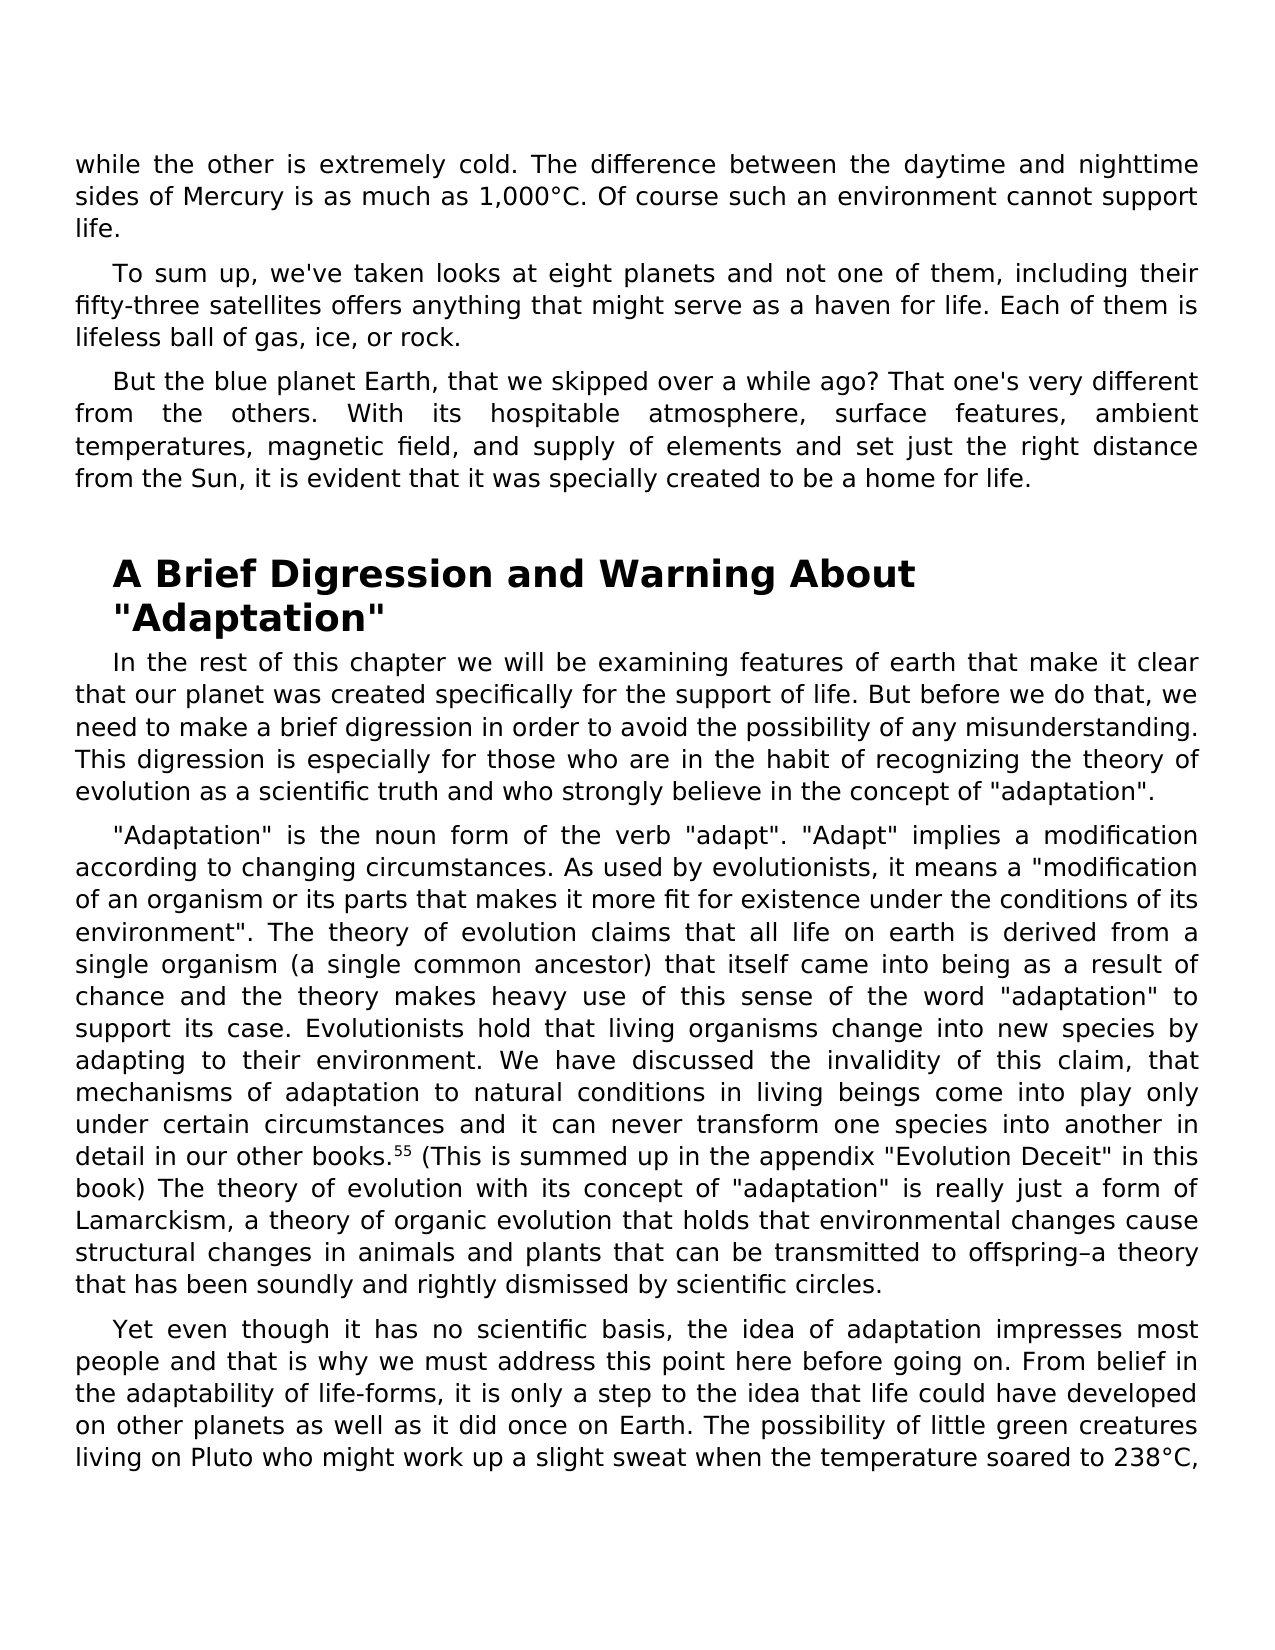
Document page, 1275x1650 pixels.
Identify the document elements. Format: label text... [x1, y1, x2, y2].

text To sum up, we've taken looks at eight planets and not one of them, including their fifty-three satellites offers anything that might serve as a haven for life. Each of them is lifeless ball of gas, ice, or rock. [75, 259, 1200, 352]
text while the other is extremely cold. The difference between the daytime and nighttime sides of Mercury is as much as 1,000°C. Of course such an environment cannot support life. [75, 150, 1200, 243]
text "Adaptation" is the noun form of the verb "adapt". "Adapt" implies a modification according to changing circumstances. As used by evolutionists, it means a "modification of an organism or its parts that makes it more fit for existence under the conditions of its environment". The theory of evolution claims that all life on earth is derived from a single organism (a single common ancestor) that itself came into being as a result of chance and the theory makes heavy use of this sense of the word "adaptation" to support its case. Evolutionists hold that living organisms change into new species by adapting to their environment. We have discussed the invalidity of this claim, that mechanisms of adaptation to natural conditions in living beings come into play only under certain circumstances and it can never transform one species into another in detail in our other books.55 (This is summed up in the appendix "Evolution Deceit" in this book) The theory of evolution with its concept of "adaptation" is really just a form of Lamarckism, a theory of organic evolution that holds that environmental changes cause structural changes in animals and plants that can be transmitted to offspring–a theory that has been soundly and rightly dismissed by scientific circles. [75, 821, 1200, 1300]
text Yet even though it has no scientific basis, the idea of adaptation impresses most people and that is why we must address this point here before going on. From belief in the adaptability of life-forms, it is only a step to the idea that life could have developed on other planets as well as it did once on Earth. The possibility of little green creatures living on Pluto who might work up a slight sweat when the temperature soared to 238°C, [75, 1315, 1200, 1473]
text But the blue planet Earth, that we skipped over a while ago? That one's very different from the others. With its hospitable atmosphere, surface features, ambient temperatures, magnetic field, and supply of elements and set just the right distance from the Sun, it is evident that it was specially created to be a home for life. [75, 367, 1200, 493]
text In the rest of this chapter we will be examining features of earth that make it clear that our planet was created specifically for the support of life. But before we do that, we need to make a brief digression in order to avoid the possibility of any misunderstanding. This digression is especially for those who are in the habit of recognizing the theory of evolution as a scientific truth and who strongly believe in the concept of "adaptation". [75, 648, 1200, 806]
subtitle A Brief Digression and Warning About "Adaptation" [112, 553, 1200, 640]
